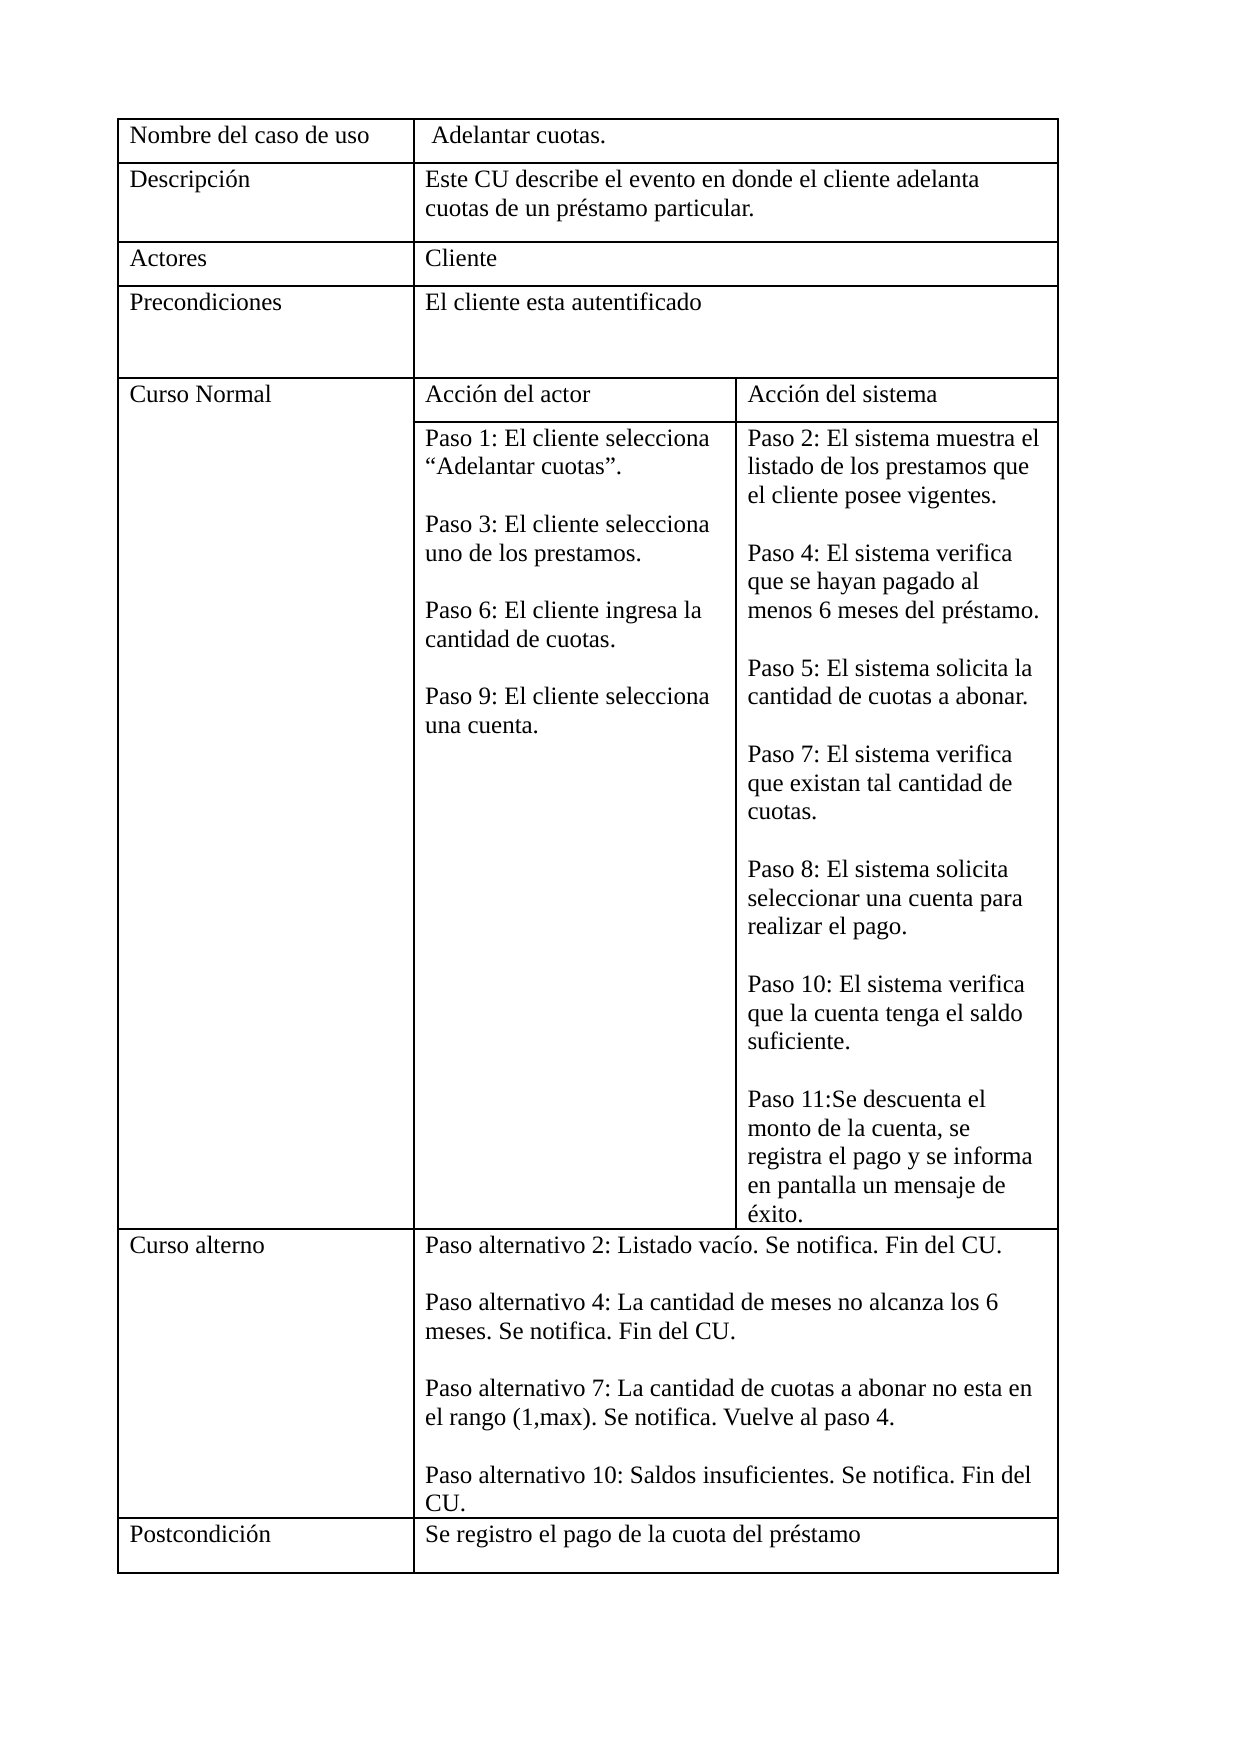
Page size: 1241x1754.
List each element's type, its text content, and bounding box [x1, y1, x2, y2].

table_cell Acción del sistema [737, 379, 1057, 421]
table_cell Paso alternativo 2: Listado vacío. Se notifica. Fin del CU. Paso alternativo 4: La cantidad de meses no alcanza los 6 meses. Se notifica. Fin del CU. Paso alternativo 7: La cantidad de cuotas a abonar no esta en el rango (1,max). Se notifica. Vuelve al paso 4. Paso alternativo 10: Saldos insuficientes. Se notifica. Fin del CU. [415, 1230, 1057, 1517]
table_header Nombre del caso de uso [119, 120, 413, 162]
table_cell Curso alterno [119, 1230, 413, 1517]
table_cell Paso 2: El sistema muestra el listado de los prestamos que el cliente posee vigentes. Paso 4: El sistema verifica que se hayan pagado al menos 6 meses del préstamo. Paso 5: El sistema solicita la cantidad de cuotas a abonar. Paso 7: El sistema verifica que existan tal cantidad de cuotas. Paso 8: El sistema solicita seleccionar una cuenta para realizar el pago. Paso 10: El sistema verifica que la cuenta tenga el saldo suficiente. Paso 11:Se descuenta el monto de la cuenta, se registra el pago y se informa en pantalla un mensaje de éxito. [737, 423, 1057, 1228]
table_cell Este CU describe el evento en donde el cliente adelanta cuotas de un préstamo particular. [415, 164, 1057, 241]
table_cell Acción del actor [415, 379, 735, 421]
table_header Adelantar cuotas. [415, 120, 1057, 162]
table_cell El cliente esta autentificado [415, 287, 1057, 377]
table_cell Se registro el pago de la cuota del préstamo [415, 1519, 1057, 1572]
table_cell Descripción [119, 164, 413, 241]
table_cell Postcondición [119, 1519, 413, 1572]
table_cell Curso Normal [119, 379, 413, 1228]
table_cell Precondiciones [119, 287, 413, 377]
table_cell Cliente [415, 243, 1057, 285]
table_cell Paso 1: El cliente selecciona “Adelantar cuotas”. Paso 3: El cliente selecciona uno de los prestamos. Paso 6: El cliente ingresa la cantidad de cuotas. Paso 9: El cliente selecciona una cuenta. [415, 423, 735, 1228]
table_cell Actores [119, 243, 413, 285]
